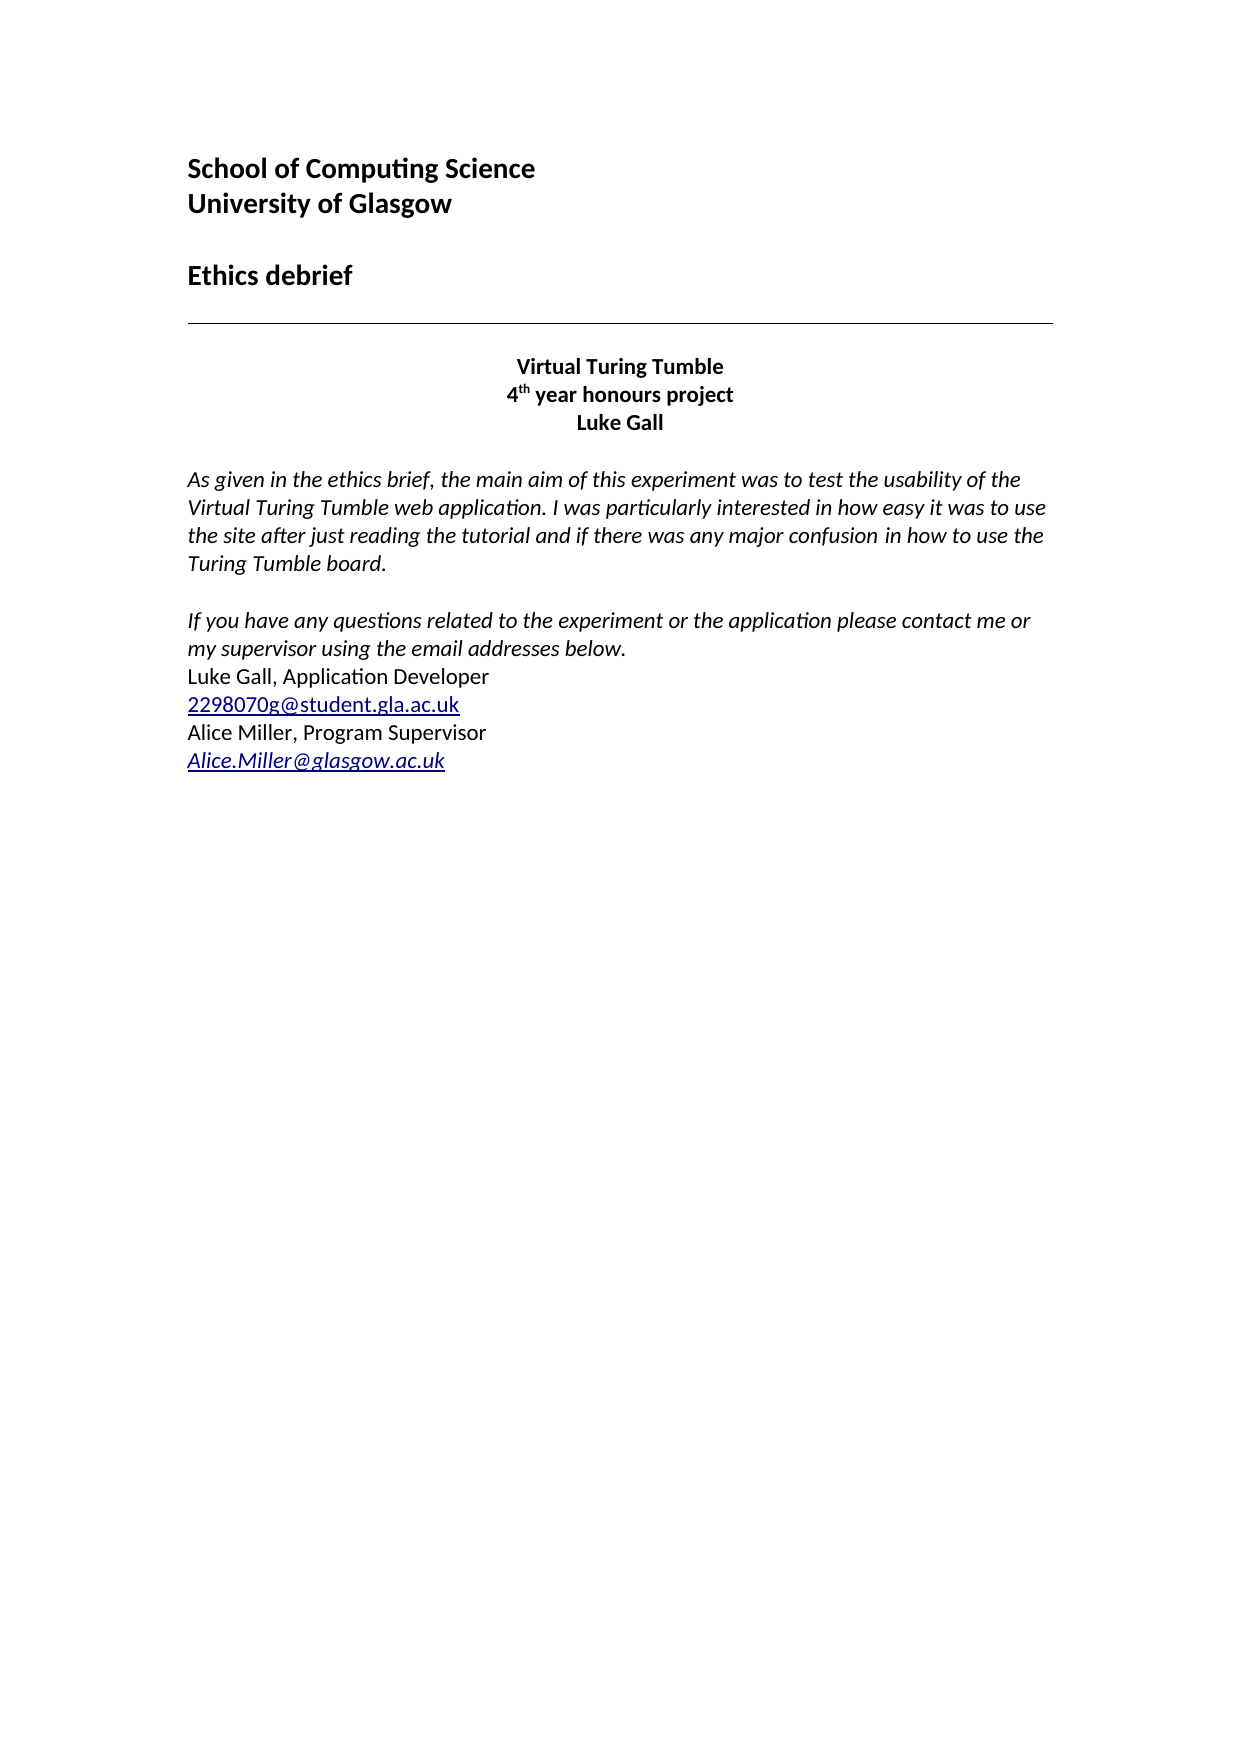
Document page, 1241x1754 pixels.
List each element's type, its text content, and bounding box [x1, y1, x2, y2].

text Luke Gall [187, 408, 1053, 436]
text As given in the ethics brief, the main aim of this experiment was to test the usability of the Virtual Turing Tumble web application. I was particularly interested in how easy it was to use the site after just reading the tutorial and if there was any major confusion in how to use the Turing Tumble board. [187, 465, 1053, 577]
text 4th year honours project [187, 380, 1053, 408]
text School of Computing Science [187, 150, 1053, 186]
text Alice.Miller@glasgow.ac.uk [187, 746, 1053, 774]
text Luke Gall, Application Developer [187, 662, 1053, 690]
text Virtual Turing Tumble [187, 352, 1053, 380]
text Ethics debrief [187, 257, 1053, 292]
text If you have any questions related to the experiment or the application please contact me or my supervisor using the email addresses below. [187, 606, 1053, 662]
text Alice Miller, Program Supervisor [187, 718, 1053, 746]
text 2298070g@student.gla.ac.uk [187, 690, 1053, 718]
text University of Glasgow [187, 186, 1053, 221]
